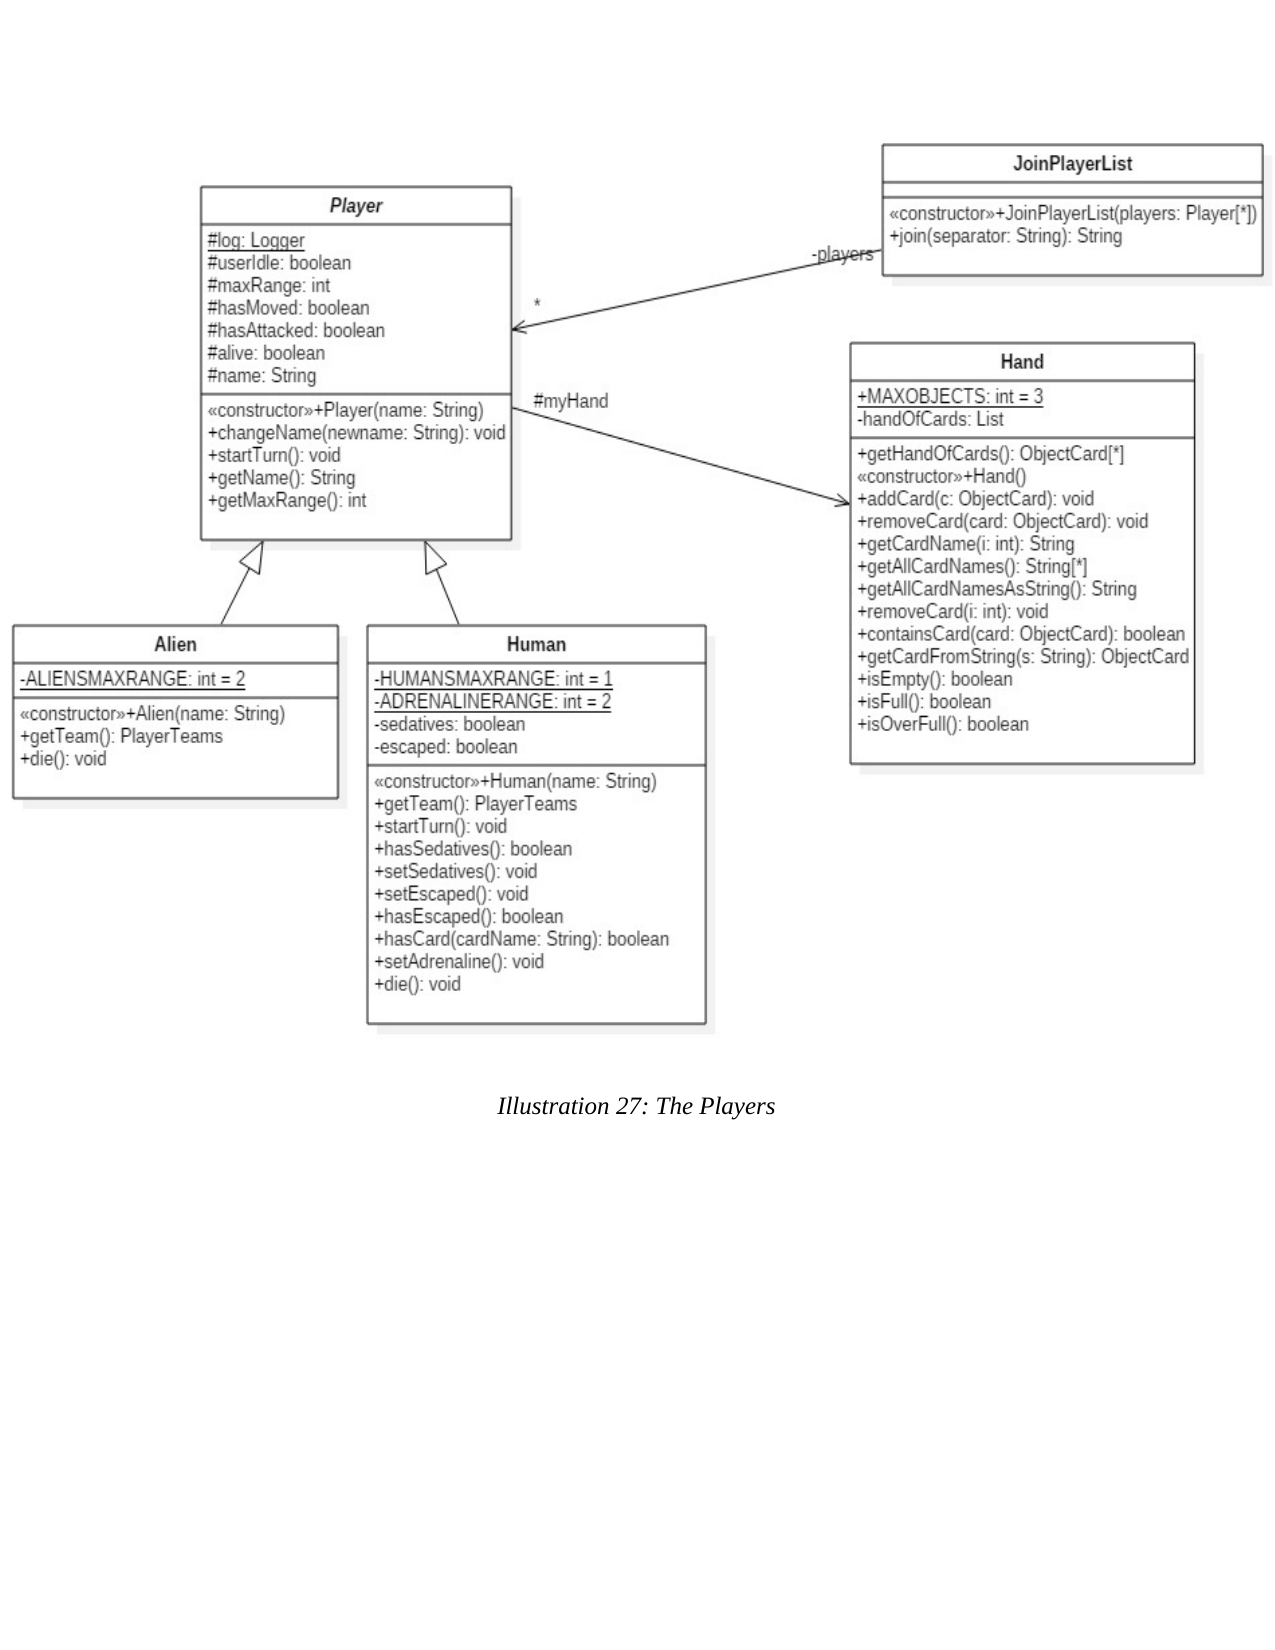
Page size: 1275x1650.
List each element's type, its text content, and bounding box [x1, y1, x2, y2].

picture [0, 130, 1275, 1039]
text Illustration 27: The Players [29, 1091, 1246, 1120]
